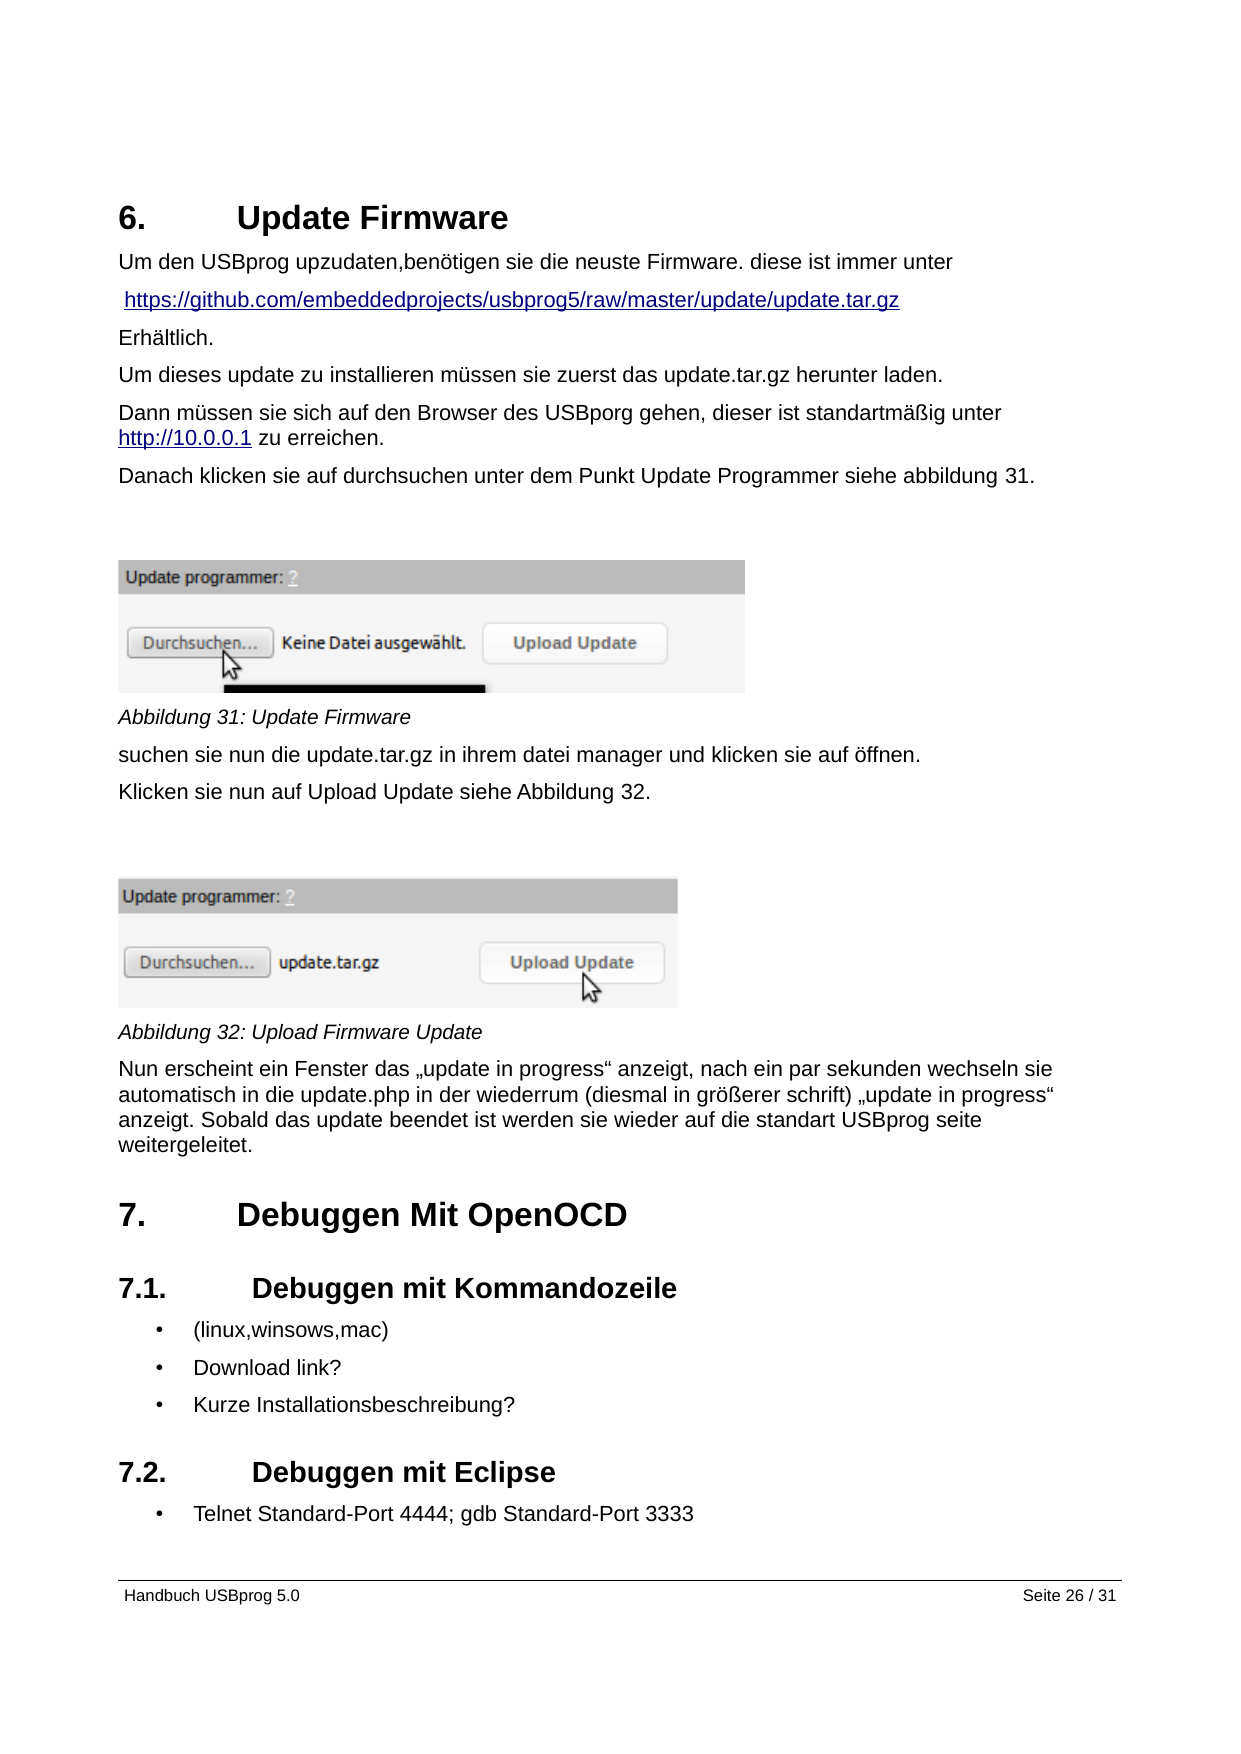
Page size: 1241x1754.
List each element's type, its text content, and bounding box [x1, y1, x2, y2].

list Download link? [156, 1354, 1122, 1380]
text Abbildung 32: Upload Firmware Update [118, 1008, 677, 1044]
picture [118, 876, 678, 1008]
list Kurze Installationsbeschreibung? [156, 1392, 1122, 1417]
subtitle Debuggen mit Kommandozeile [118, 1271, 1122, 1304]
text Um dieses update zu installieren müssen sie zuerst das update.tar.gz herunter laden. [118, 362, 1122, 387]
subtitle Debuggen mit Eclipse [118, 1455, 1122, 1488]
text Erhältlich. [118, 324, 1122, 349]
text Danach klicken sie auf durchsuchen unter dem Punkt Update Programmer siehe abbildung 31. [118, 463, 1122, 488]
text Dann müssen sie sich auf den Browser des USBporg gehen, dieser ist standartmäßig unter http://10.0.0.1 zu erreichen. [118, 400, 1122, 450]
text Um den USBprog upzudaten,benötigen sie die neuste Firmware. diese ist immer unter [118, 249, 1122, 274]
subtitle Debuggen Mit OpenOCD [118, 1195, 1122, 1233]
text Nun erscheint ein Fenster das „update in progress“ anzeigt, nach ein par sekunden wechseln sie automatisch in die update.php in der wiederrum (diesmal in größerer schrift) „update in progress“ anzeigt. Sobald das update beendet ist werden sie wieder auf die standart USBprog seite weitergeleitet. [118, 1056, 1122, 1157]
text suchen sie nun die update.tar.gz in ihrem datei manager und klicken sie auf öffnen. [118, 741, 1122, 767]
text https://github.com/embeddedprojects/usbprog5/raw/master/update/update.tar.gz [118, 287, 1122, 312]
text Klicken sie nun auf Upload Update siehe Abbildung 32. [118, 779, 1122, 804]
list Telnet Standard-Port 4444; gdb Standard-Port 3333 [156, 1501, 1122, 1526]
subtitle Update Firmware [118, 198, 1122, 236]
picture [118, 560, 745, 693]
list (linux,winsows,mac) [156, 1317, 1122, 1342]
text Abbildung 31: Update Firmware [118, 693, 745, 729]
